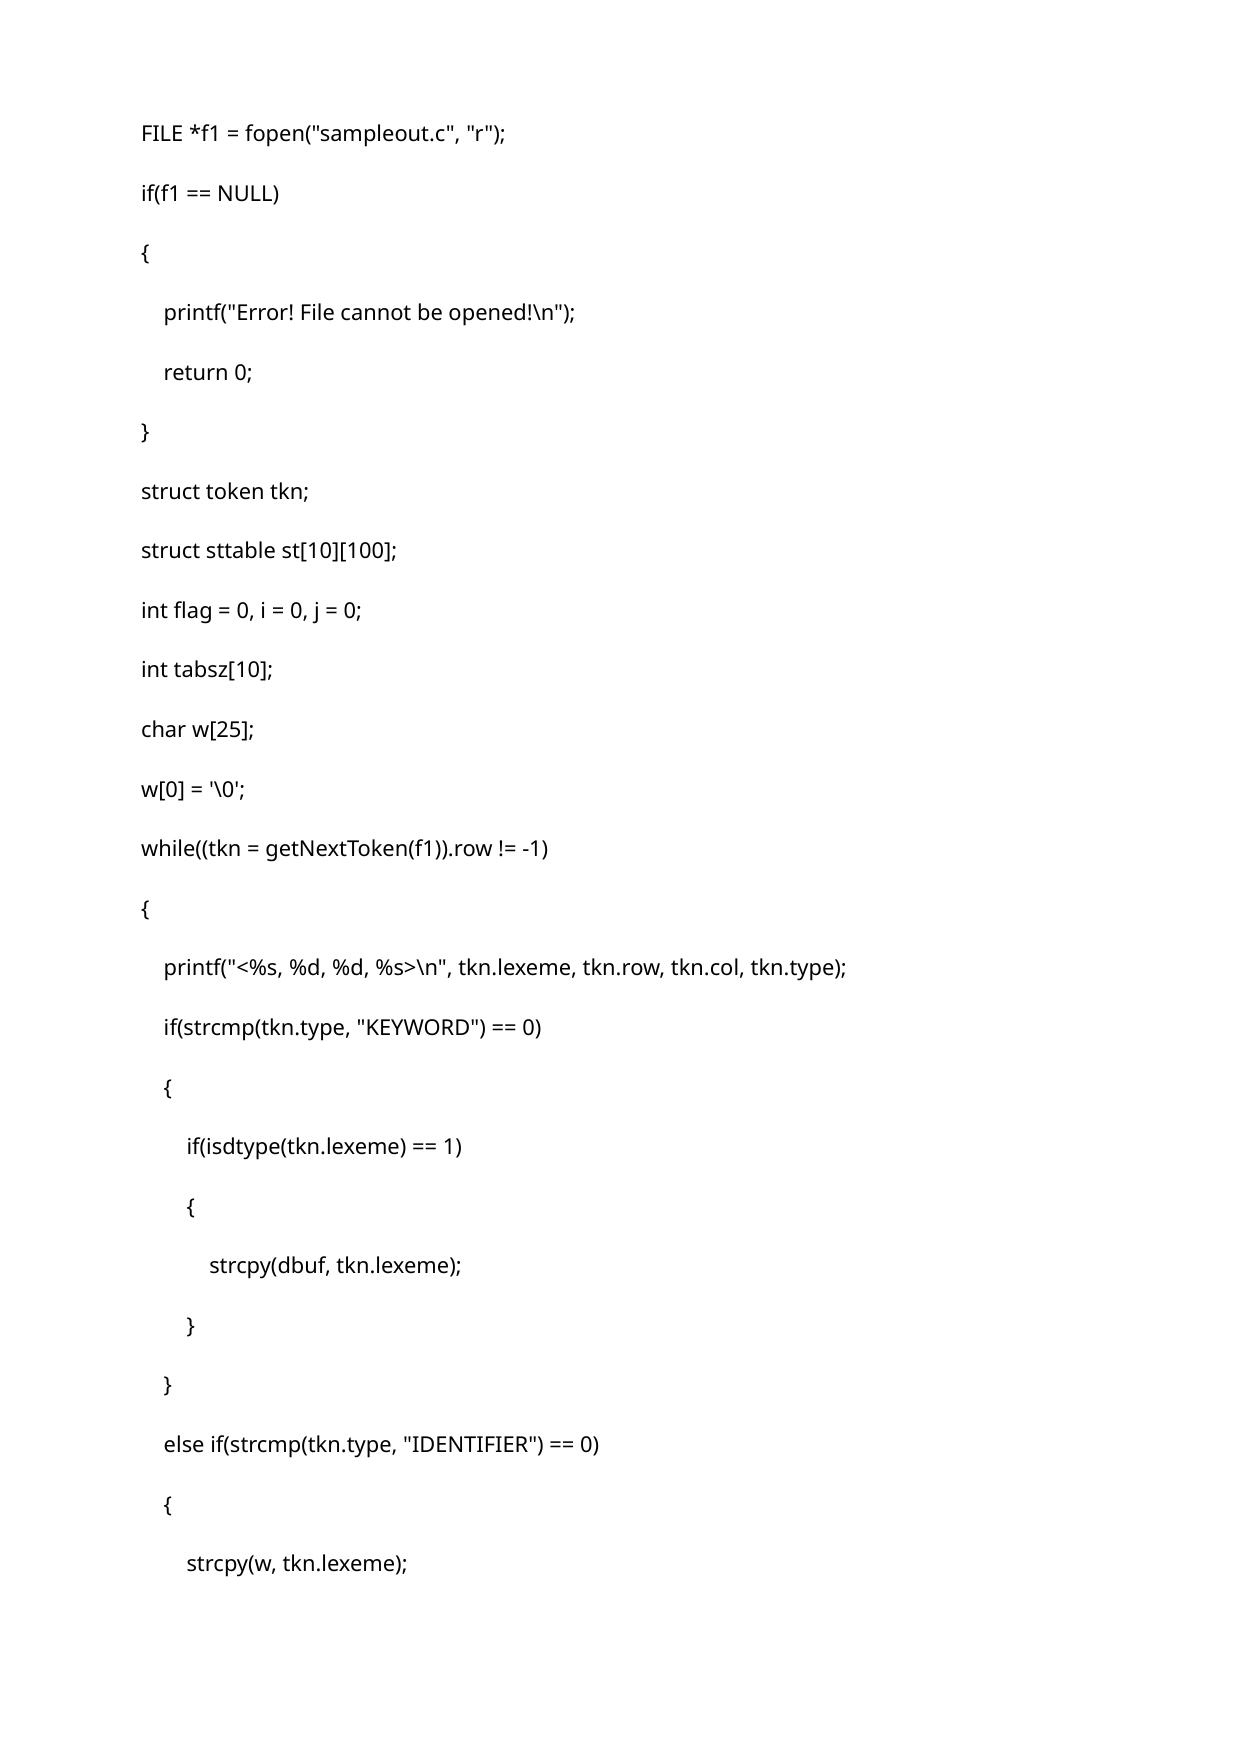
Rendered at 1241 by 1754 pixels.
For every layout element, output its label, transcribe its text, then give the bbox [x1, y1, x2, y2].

text char w[25]; [118, 714, 1122, 744]
text strcpy(w, tkn.lexeme); [118, 1548, 1122, 1578]
text if(strcmp(tkn.type, "KEYWORD") == 0) [118, 1012, 1122, 1042]
text int flag = 0, i = 0, j = 0; [118, 595, 1122, 624]
text } [118, 1310, 1122, 1339]
text printf("Error! File cannot be opened!\n"); [118, 297, 1122, 327]
text strcpy(dbuf, tkn.lexeme); [118, 1250, 1122, 1280]
text printf("<%s, %d, %d, %s>\n", tkn.lexeme, tkn.row, tkn.col, tkn.type); [118, 952, 1122, 982]
text } [118, 1369, 1122, 1399]
text { [118, 1071, 1122, 1101]
text struct token tkn; [118, 476, 1122, 505]
text FILE *f1 = fopen("sampleout.c", "r"); [118, 118, 1122, 148]
text return 0; [118, 356, 1122, 386]
text { [118, 1191, 1122, 1220]
text if(isdtype(tkn.lexeme) == 1) [118, 1131, 1122, 1161]
text while((tkn = getNextToken(f1)).row != -1) [118, 833, 1122, 863]
text else if(strcmp(tkn.type, "IDENTIFIER") == 0) [118, 1429, 1122, 1459]
text if(f1 == NULL) [118, 178, 1122, 207]
text int tabsz[10]; [118, 654, 1122, 684]
text { [118, 1488, 1122, 1518]
text } [118, 416, 1122, 446]
text { [118, 237, 1122, 267]
text w[0] = '\0'; [118, 773, 1122, 803]
text struct sttable st[10][100]; [118, 535, 1122, 565]
text { [118, 893, 1122, 922]
